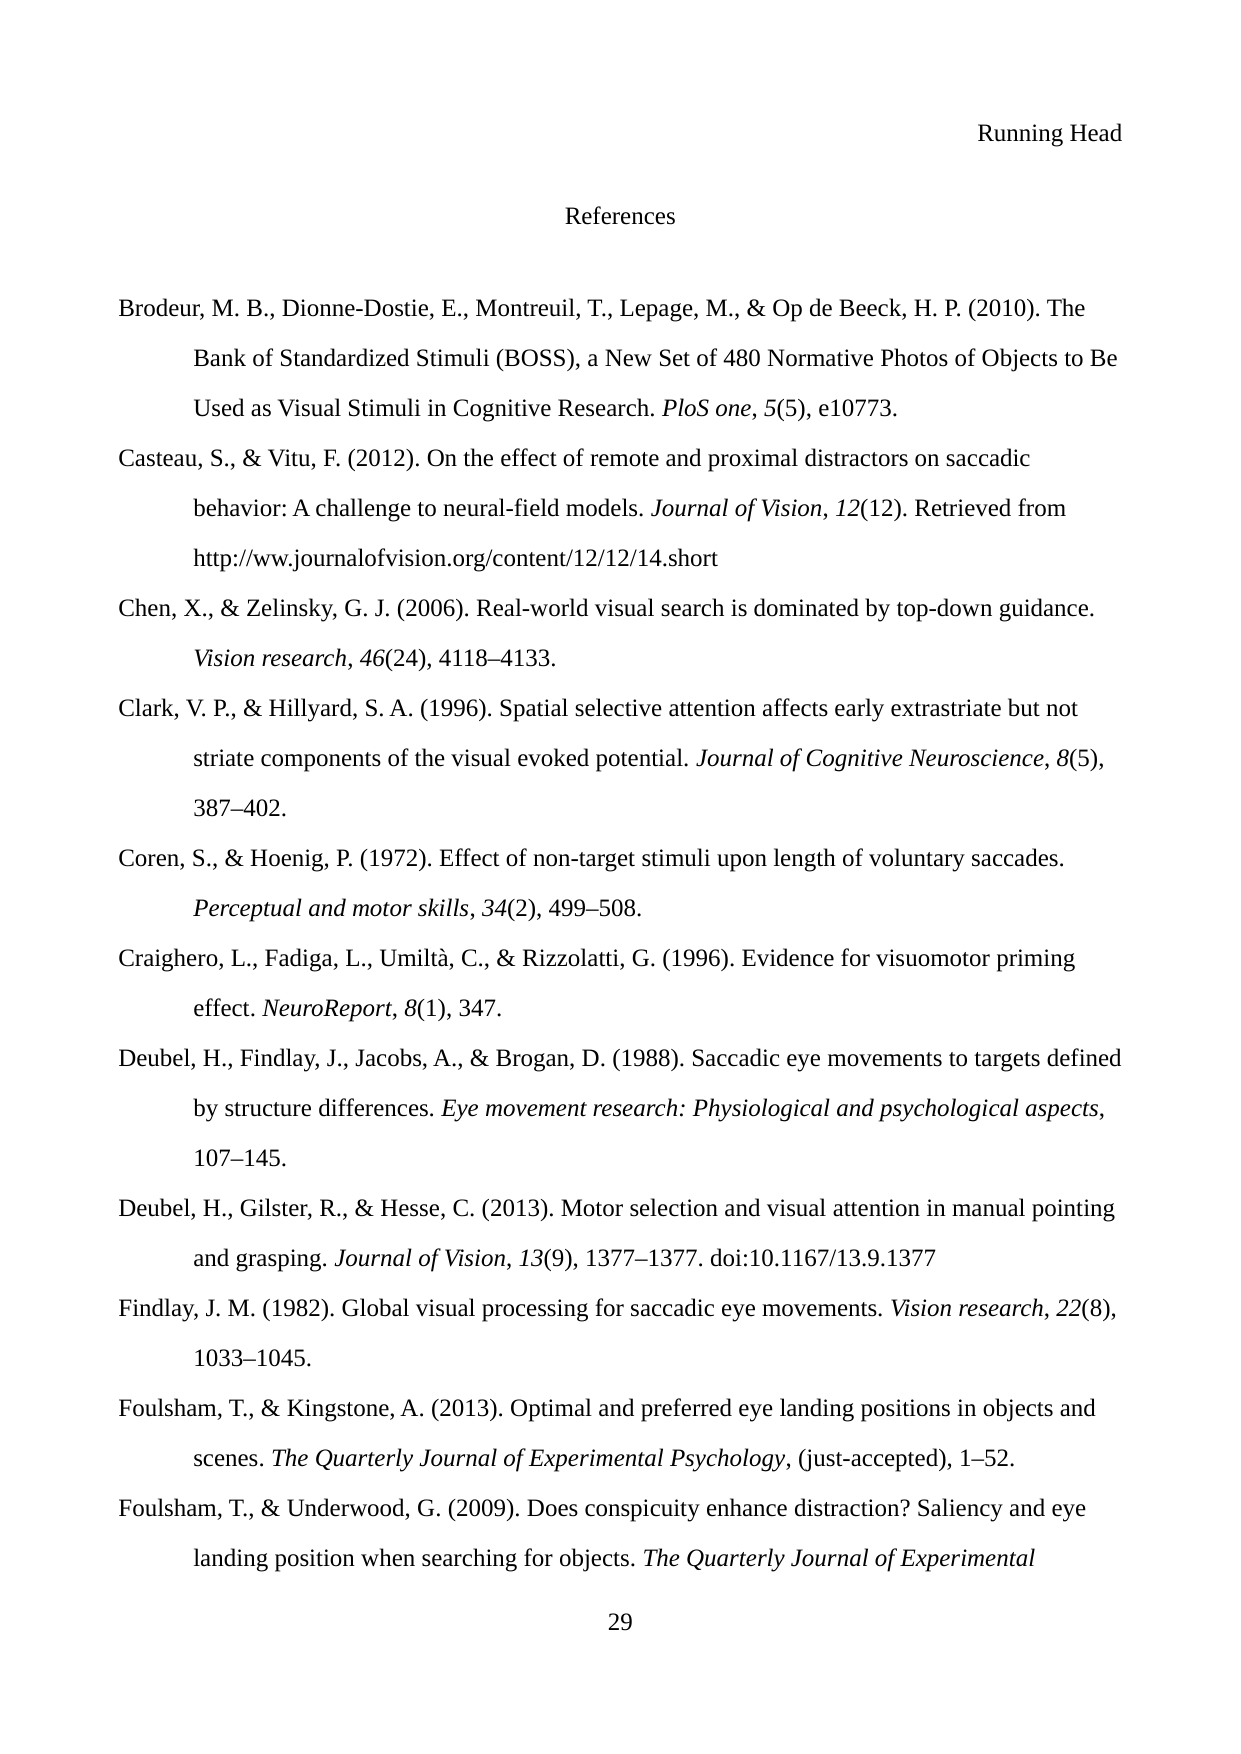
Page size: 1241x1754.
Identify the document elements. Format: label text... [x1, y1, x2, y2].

text Brodeur, M. B., Dionne-Dostie, E., Montreuil, T., Lepage, M., & Op de Beeck, H. P. (2010). The Bank of Standardized Stimuli (BOSS), a New Set of 480 Normative Photos of Objects to Be Used as Visual Stimuli in Cognitive Research. PloS one, 5(5), e10773. [118, 271, 1122, 421]
text Clark, V. P., & Hillyard, S. A. (1996). Spatial selective attention affects early extrastriate but not striate components of the visual evoked potential. Journal of Cognitive Neuroscience, 8(5), 387–402. [118, 671, 1122, 821]
text Foulsham, T., & Kingstone, A. (2013). Optimal and preferred eye landing positions in objects and scenes. The Quarterly Journal of Experimental Psychology, (just-accepted), 1–52. [118, 1371, 1122, 1471]
text Chen, X., & Zelinsky, G. J. (2006). Real-world visual search is dominated by top-down guidance. Vision research, 46(24), 4118–4133. [118, 571, 1122, 671]
text Deubel, H., Findlay, J., Jacobs, A., & Brogan, D. (1988). Saccadic eye movements to targets defined by structure differences. Eye movement research: Physiological and psychological aspects, 107–145. [118, 1021, 1122, 1171]
text Casteau, S., & Vitu, F. (2012). On the effect of remote and proximal distractors on saccadic behavior: A challenge to neural-field models. Journal of Vision, 12(12). Retrieved from http://ww.journalofvision.org/content/12/12/14.short [118, 421, 1122, 571]
text Deubel, H., Gilster, R., & Hesse, C. (2013). Motor selection and visual attention in manual pointing and grasping. Journal of Vision, 13(9), 1377–1377. doi:10.1167/13.9.1377 [118, 1171, 1122, 1271]
text Foulsham, T., & Underwood, G. (2009). Does conspicuity enhance distraction? Saliency and eye landing position when searching for objects. The Quarterly Journal of Experimental [118, 1471, 1122, 1571]
text Craighero, L., Fadiga, L., Umiltà, C., & Rizzolatti, G. (1996). Evidence for visuomotor priming effect. NeuroReport, 8(1), 347. [118, 921, 1122, 1021]
subtitle References [118, 201, 1122, 230]
text Findlay, J. M. (1982). Global visual processing for saccadic eye movements. Vision research, 22(8), 1033–1045. [118, 1271, 1122, 1371]
text Coren, S., & Hoenig, P. (1972). Effect of non-target stimuli upon length of voluntary saccades. Perceptual and motor skills, 34(2), 499–508. [118, 821, 1122, 921]
